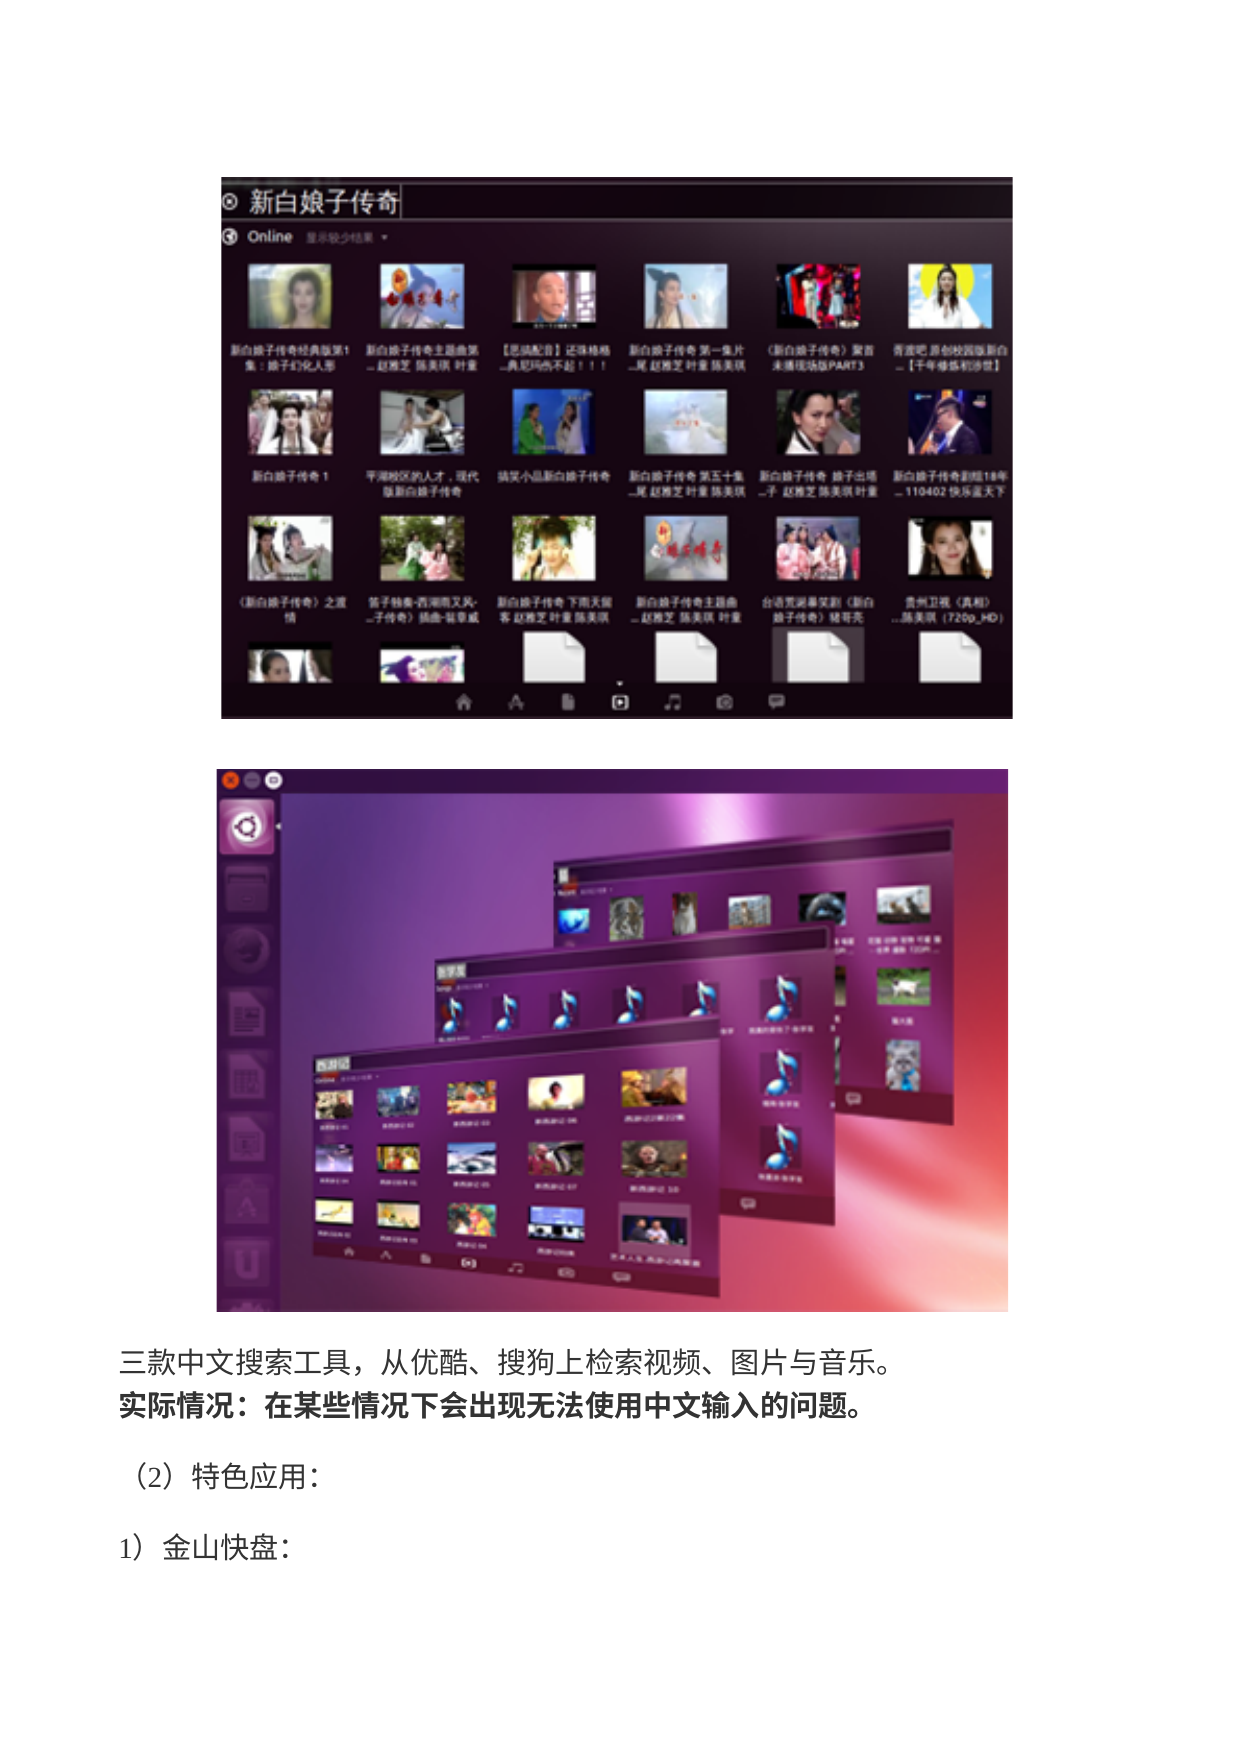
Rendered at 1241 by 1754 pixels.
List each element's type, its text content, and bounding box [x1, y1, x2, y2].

text 实际情况：在某些情况下会出现无法使用中文输入的问题。 [118, 1382, 1122, 1424]
text （2）特色应用： [118, 1453, 1122, 1496]
picture [216, 769, 1009, 1312]
text 1）金山快盘： [118, 1524, 1122, 1567]
text 三款中文搜索工具，从优酷、搜狗上检索视频、图片与音乐。 [118, 1340, 1122, 1382]
picture [221, 177, 1013, 719]
